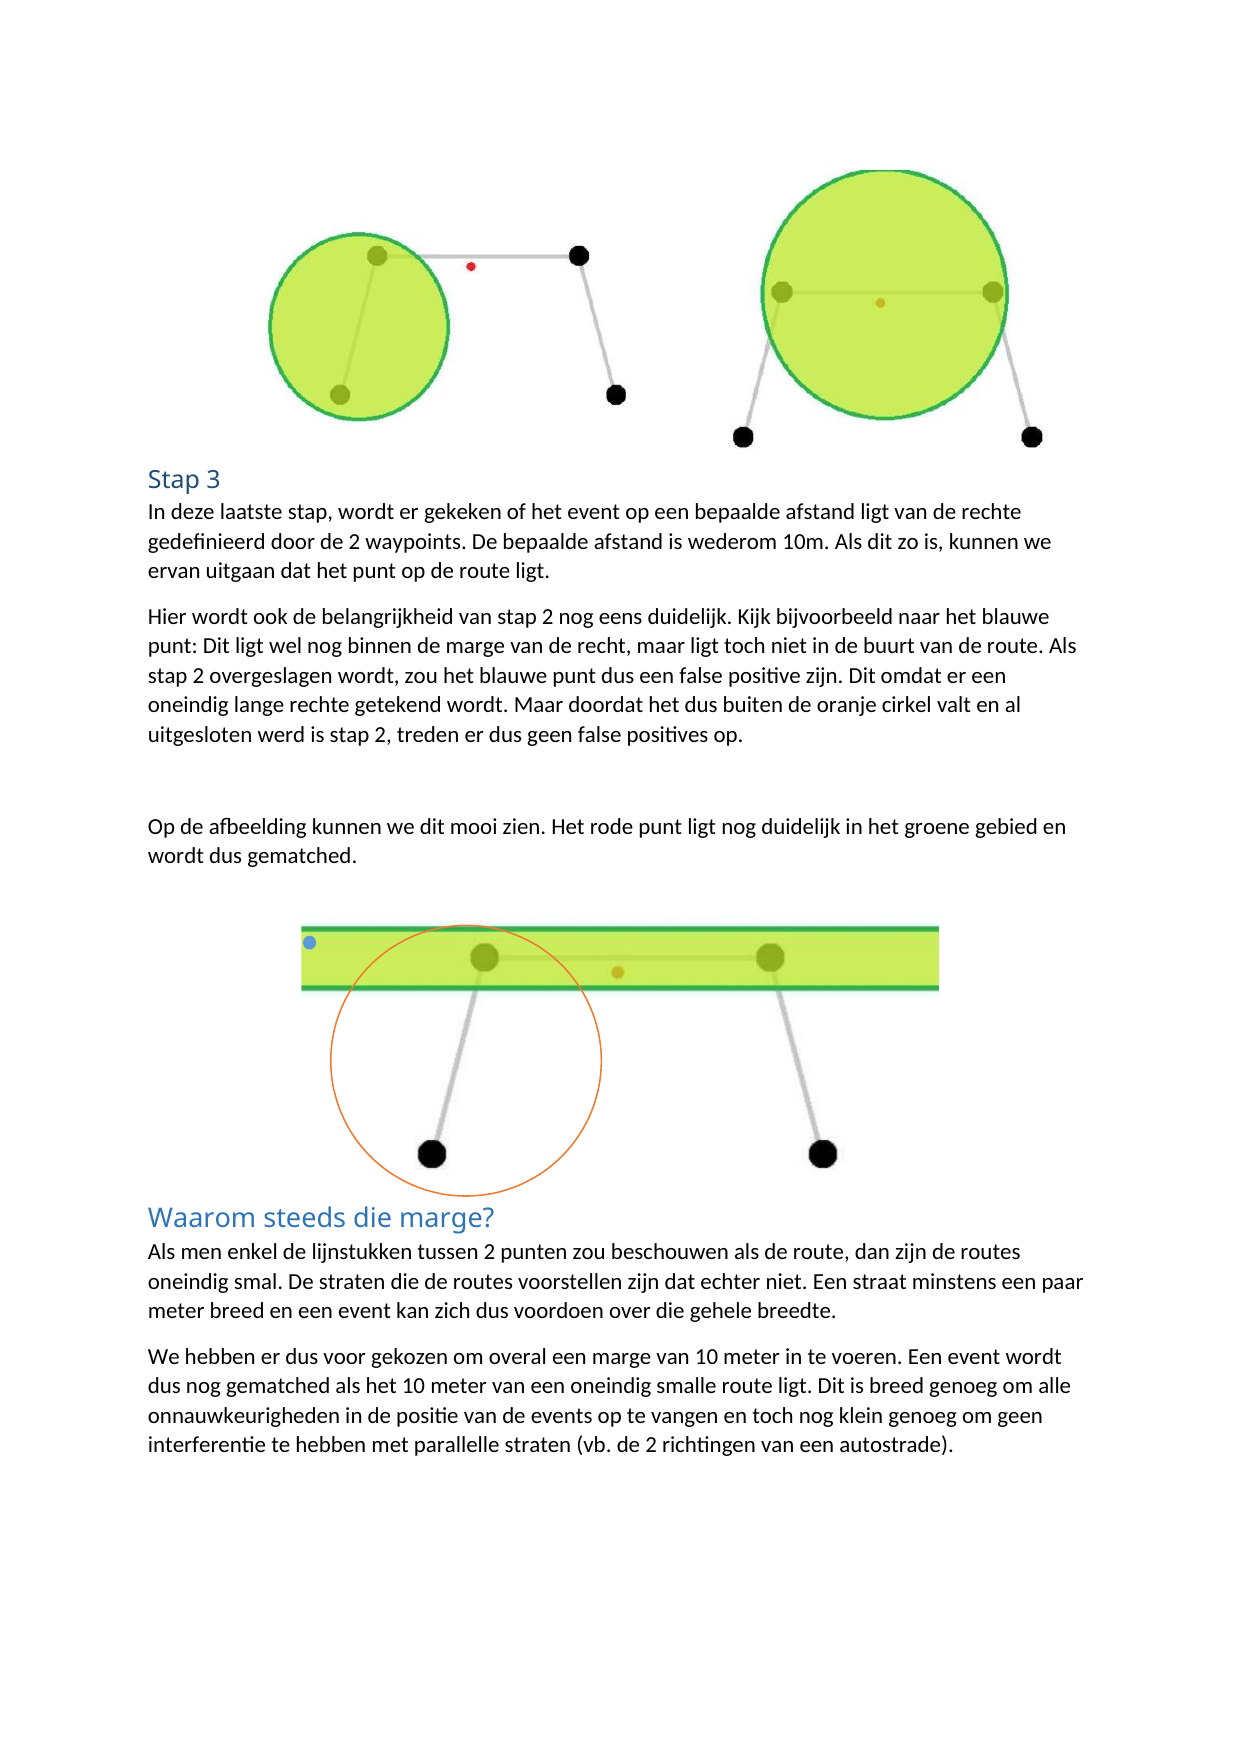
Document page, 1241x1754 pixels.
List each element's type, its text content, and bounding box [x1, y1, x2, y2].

subtitle Waarom steeds die marge? [148, 891, 1093, 1236]
text Hier wordt ook de belangrijkheid van stap 2 nog eens duidelijk. Kijk bijvoorbeeld naar het blauwe punt: Dit ligt wel nog binnen de marge van de recht, maar ligt toch niet in de buurt van de route. Als stap 2 overgeslagen wordt, zou het blauwe punt dus een false positive zijn. Dit omdat er een oneindig lange rechte getekend wordt. Maar doordat het dus buiten de oranje cirkel valt en al uitgesloten werd is stap 2, treden er dus geen false positives op. [148, 602, 1093, 748]
text In deze laatste stap, wordt er gekeken of het event op een bepaalde afstand ligt van de rechte gedefinieerd door de 2 waypoints. De bepaalde afstand is wederom 10m. Als dit zo is, kunnen we ervan uitgaan dat het punt op de route ligt. [148, 497, 1093, 584]
subtitle Stap 3 [148, 148, 1093, 496]
text Als men enkel de lijnstukken tussen 2 punten zou beschouwen als de route, dan zijn de routes oneindig smal. De straten die de routes voorstellen zijn dat echter niet. Een straat minstens een paar meter breed en een event kan zich dus voordoen over die gehele breedte. [148, 1237, 1093, 1324]
text We hebben er dus voor gekozen om overal een marge van 10 meter in te voeren. Een event wordt dus nog gematched als het 10 meter van een oneindig smalle route ligt. Dit is breed genoeg om alle onnauwkeurigheden in de positie van de events op te vangen en toch nog klein genoeg om geen interferentie te hebben met parallelle straten (vb. de 2 richtingen van een autostrade). [148, 1342, 1093, 1458]
text Op de afbeelding kunnen we dit mooi zien. Het rode punt ligt nog duidelijk in het groene gebied en wordt dus gematched. [148, 812, 1093, 869]
